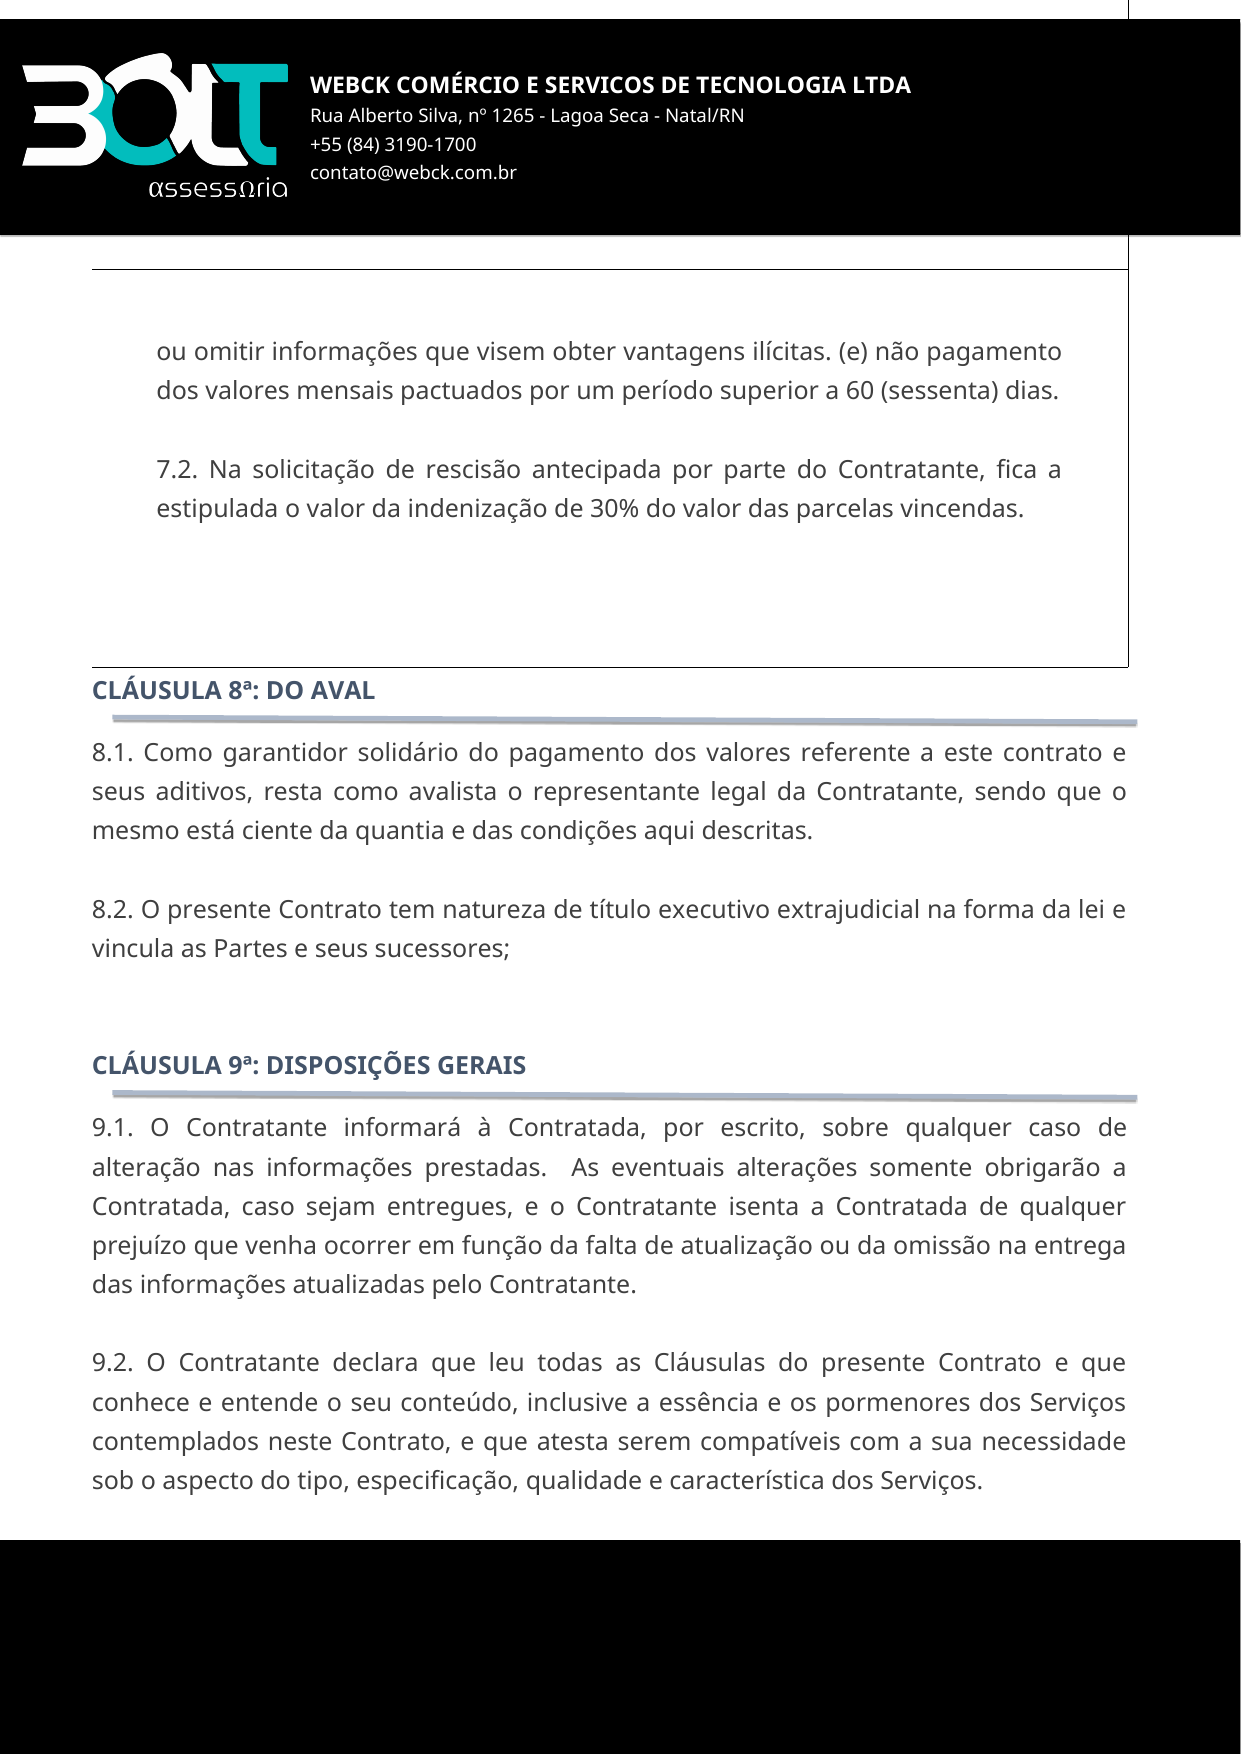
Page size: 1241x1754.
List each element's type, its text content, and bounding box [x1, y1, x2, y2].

text CLÁUSULA 9ª: DISPOSIÇÕES GERAIS [92, 1048, 1128, 1082]
text 9.2. O Contratante declara que leu todas as Cláusulas do presente Contrato e que conhece e entende o seu conteúdo, inclusive a essência e os pormenores dos Serviços contemplados neste Contrato, e que atesta serem compatíveis com a sua necessidade sob o aspecto do tipo, especificação, qualidade e característica dos Serviços. [92, 1345, 1128, 1497]
text 8.2. O presente Contrato tem natureza de título executivo extrajudicial na forma da lei e vincula as Partes e seus sucessores; [92, 891, 1128, 964]
text CLÁUSULA 8ª: DO AVAL [92, 673, 1128, 707]
text 8.1. Como garantidor solidário do pagamento dos valores referente a este contrato e seus aditivos, resta como avalista o representante legal da Contratante, sendo que o mesmo está ciente da quantia e das condições aqui descritas. [92, 735, 1128, 847]
text 7.2. Na solicitação de rescisão antecipada por parte do Contratante, fica a estipulada o valor da indenização de 30% do valor das parcelas vincendas. [92, 387, 1128, 524]
text 9.1. O Contratante informará à Contratada, por escrito, sobre qualquer caso de alteração nas informações prestadas. As eventuais alterações somente obrigarão a Contratada, caso sejam entregues, e o Contratante isenta a Contratada de qualquer prejuízo que venha ocorrer em função da falta de atualização ou da omissão na entrega das informações atualizadas pelo Contratante. [92, 1110, 1128, 1301]
text 7.1. Reservam-se, ainda, as partes o direito de declararem antecipadamente rescindido o presente Contrato independente de interpelação, notificação ou aviso prévio, podendo a parte inocente exigir imediatamente o cumprimento das obrigações contratuais assumidas pela parte infratora nas hipóteses de: (a) decretação de falência, requerimento de recuperação judicial, dissolução judicial, protesto legítimo de título de crédito, liquidação ou dissolução extrajudicial de qualquer das partes. (b) descumprimento de qualquer obrigação assumida em decorrência deste Contrato. (c) na hipótese de o Contratante transferir os direitos e obrigações decorrentes do presente Contrato a terceiros, sem a prévia notificação e anuência da Contratada, ou do Contratante deixar de manter atualizados seus dados cadastrais, de maneira a permitir sua imediata localização. (d) na hipótese de o Contratante utilizar os Serviços em desacordo com o Contrato, ou omitir informações que visem obter vantagens ilícitas. (e) não pagamento dos valores mensais pactuados por um período superior a 60 (sessenta) dias. [92, 269, 1128, 387]
